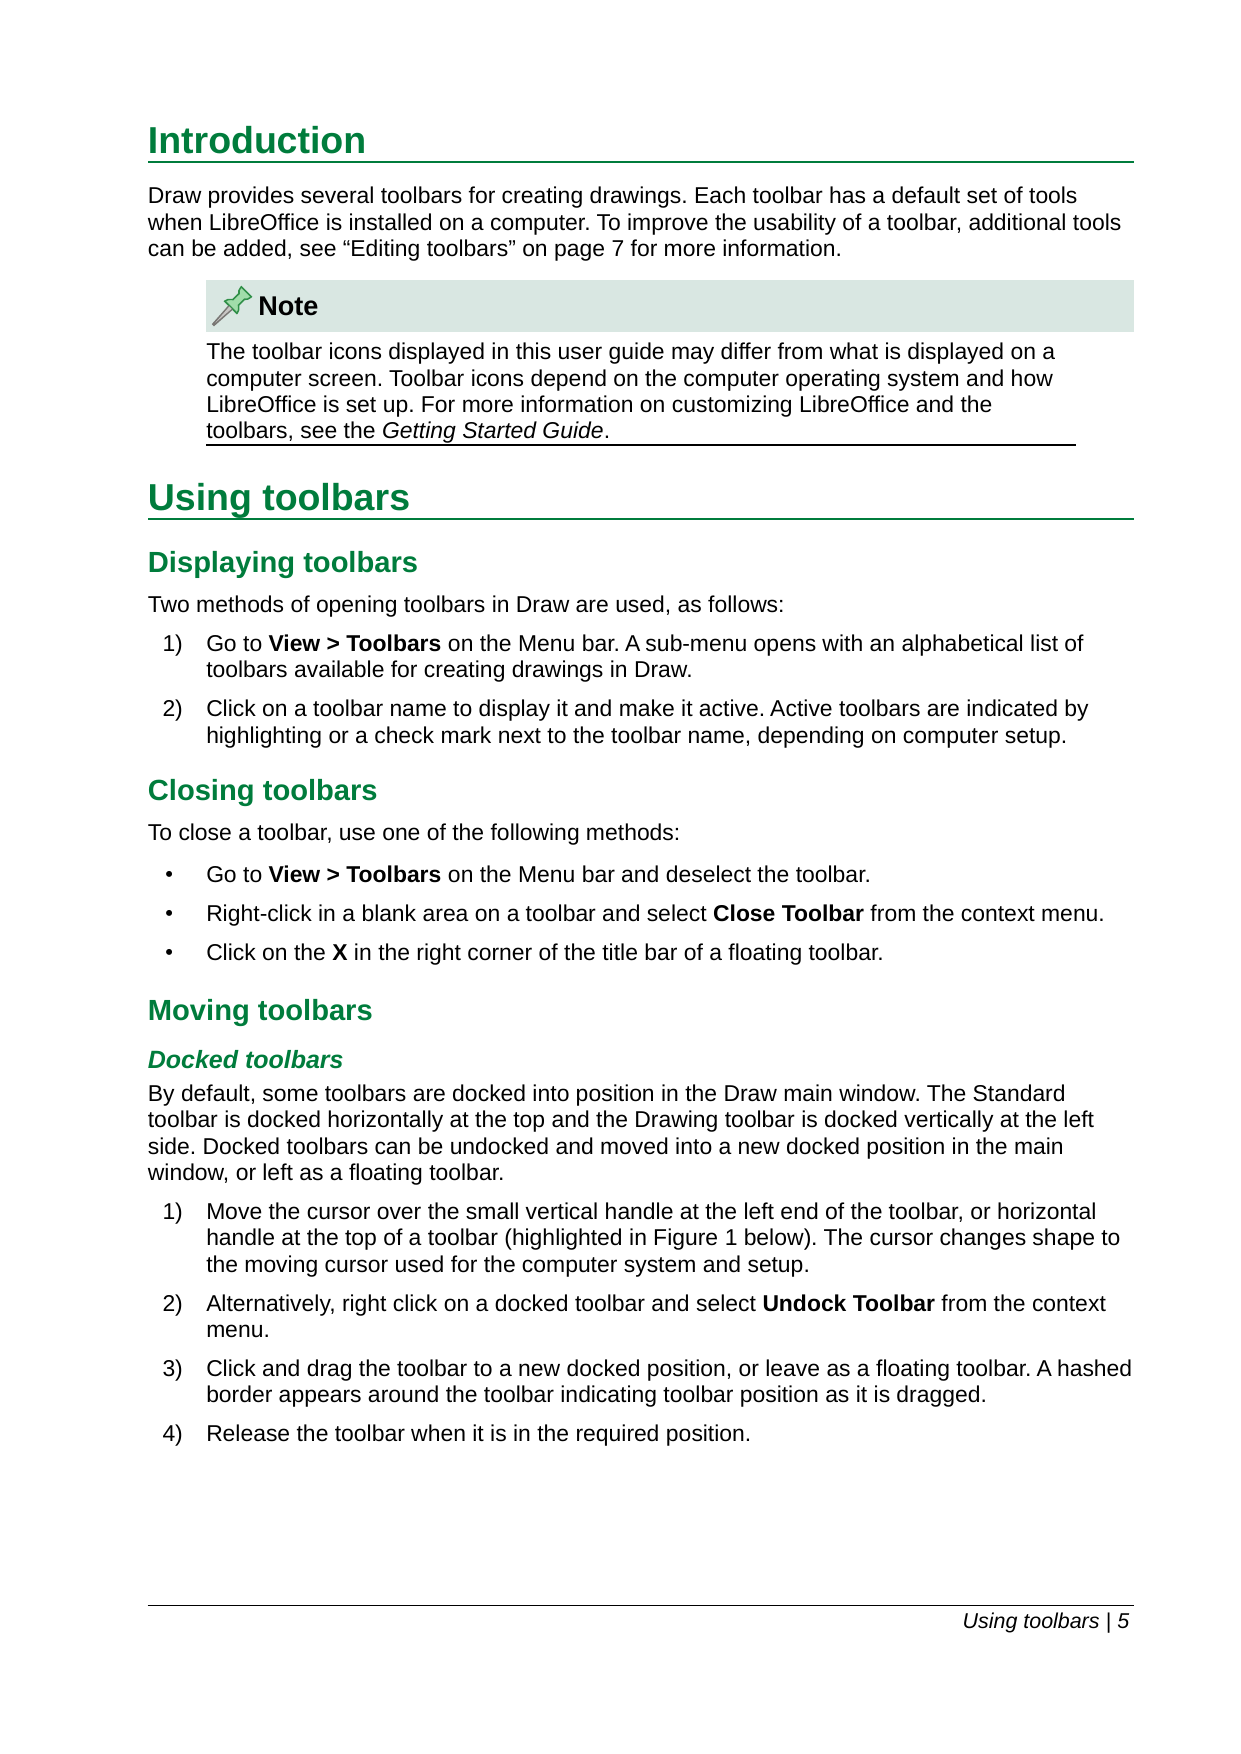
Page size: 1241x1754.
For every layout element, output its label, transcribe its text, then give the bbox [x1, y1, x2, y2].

list Go to View > Toolbars on the Menu bar. A sub-menu opens with an alphabetical list of toolbars available for creating drawings in Draw. [162, 630, 1134, 683]
text By default, some toolbars are docked into position in the Draw main window. The Standard toolbar is docked horizontally at the top and the Drawing toolbar is docked vertically at the left side. Docked toolbars can be undocked and moved into a new docked position in the main window, or left as a floating toolbar. [148, 1080, 1134, 1185]
list Click on the X in the right corner of the title bar of a floating toolbar. [162, 936, 1134, 968]
list Click on a toolbar name to display it and make it active. Active toolbars are indicated by highlighting or a check mark next to the toolbar name, depending on computer setup. [162, 695, 1134, 748]
text The toolbar icons displayed in this user guide may differ from what is displayed on a computer screen. Toolbar icons depend on the computer operating system and how LibreOffice is set up. For more information on customizing LibreOffice and the toolbars, see the Getting Started Guide. [206, 338, 1076, 444]
text Two methods of opening toolbars in Draw are used, as follows: [148, 591, 1134, 617]
list Alternatively, right click on a docked toolbar and select Undock Toolbar from the context menu. [162, 1289, 1134, 1342]
list Release the toolbar when it is in the required position. [162, 1420, 1134, 1446]
list Move the cursor over the small vertical handle at the left end of the toolbar, or horizontal handle at the top of a toolbar (highlighted in Figure 1 below). The cursor changes shape to the moving cursor used for the computer system and setup. [162, 1198, 1134, 1277]
list Go to View > Toolbars on the Menu bar and deselect the toolbar. [162, 858, 1134, 887]
text Draw provides several toolbars for creating drawings. Each toolbar has a default set of tools when LibreOffice is installed on a computer. To improve the usability of a toolbar, additional tools can be added, see “Editing toolbars” on page 8 for more information. [148, 182, 1134, 261]
text To close a toolbar, use one of the following methods: [148, 819, 1134, 845]
list Click and drag the toolbar to a new docked position, or leave as a floating toolbar. A hashed border appears around the toolbar indicating toolbar position as it is dragged. [162, 1355, 1134, 1407]
subtitle Docked toolbars [148, 1045, 1134, 1074]
list Right-click in a blank area on a toolbar and select Close Toolbar from the context menu. [162, 897, 1134, 926]
subtitle Note [206, 280, 1134, 332]
subtitle Using toolbars [148, 475, 1134, 518]
subtitle Introduction [148, 118, 1134, 161]
subtitle Moving toolbars [148, 993, 1134, 1026]
subtitle Closing toolbars [148, 773, 1134, 806]
subtitle Displaying toolbars [148, 545, 1134, 579]
